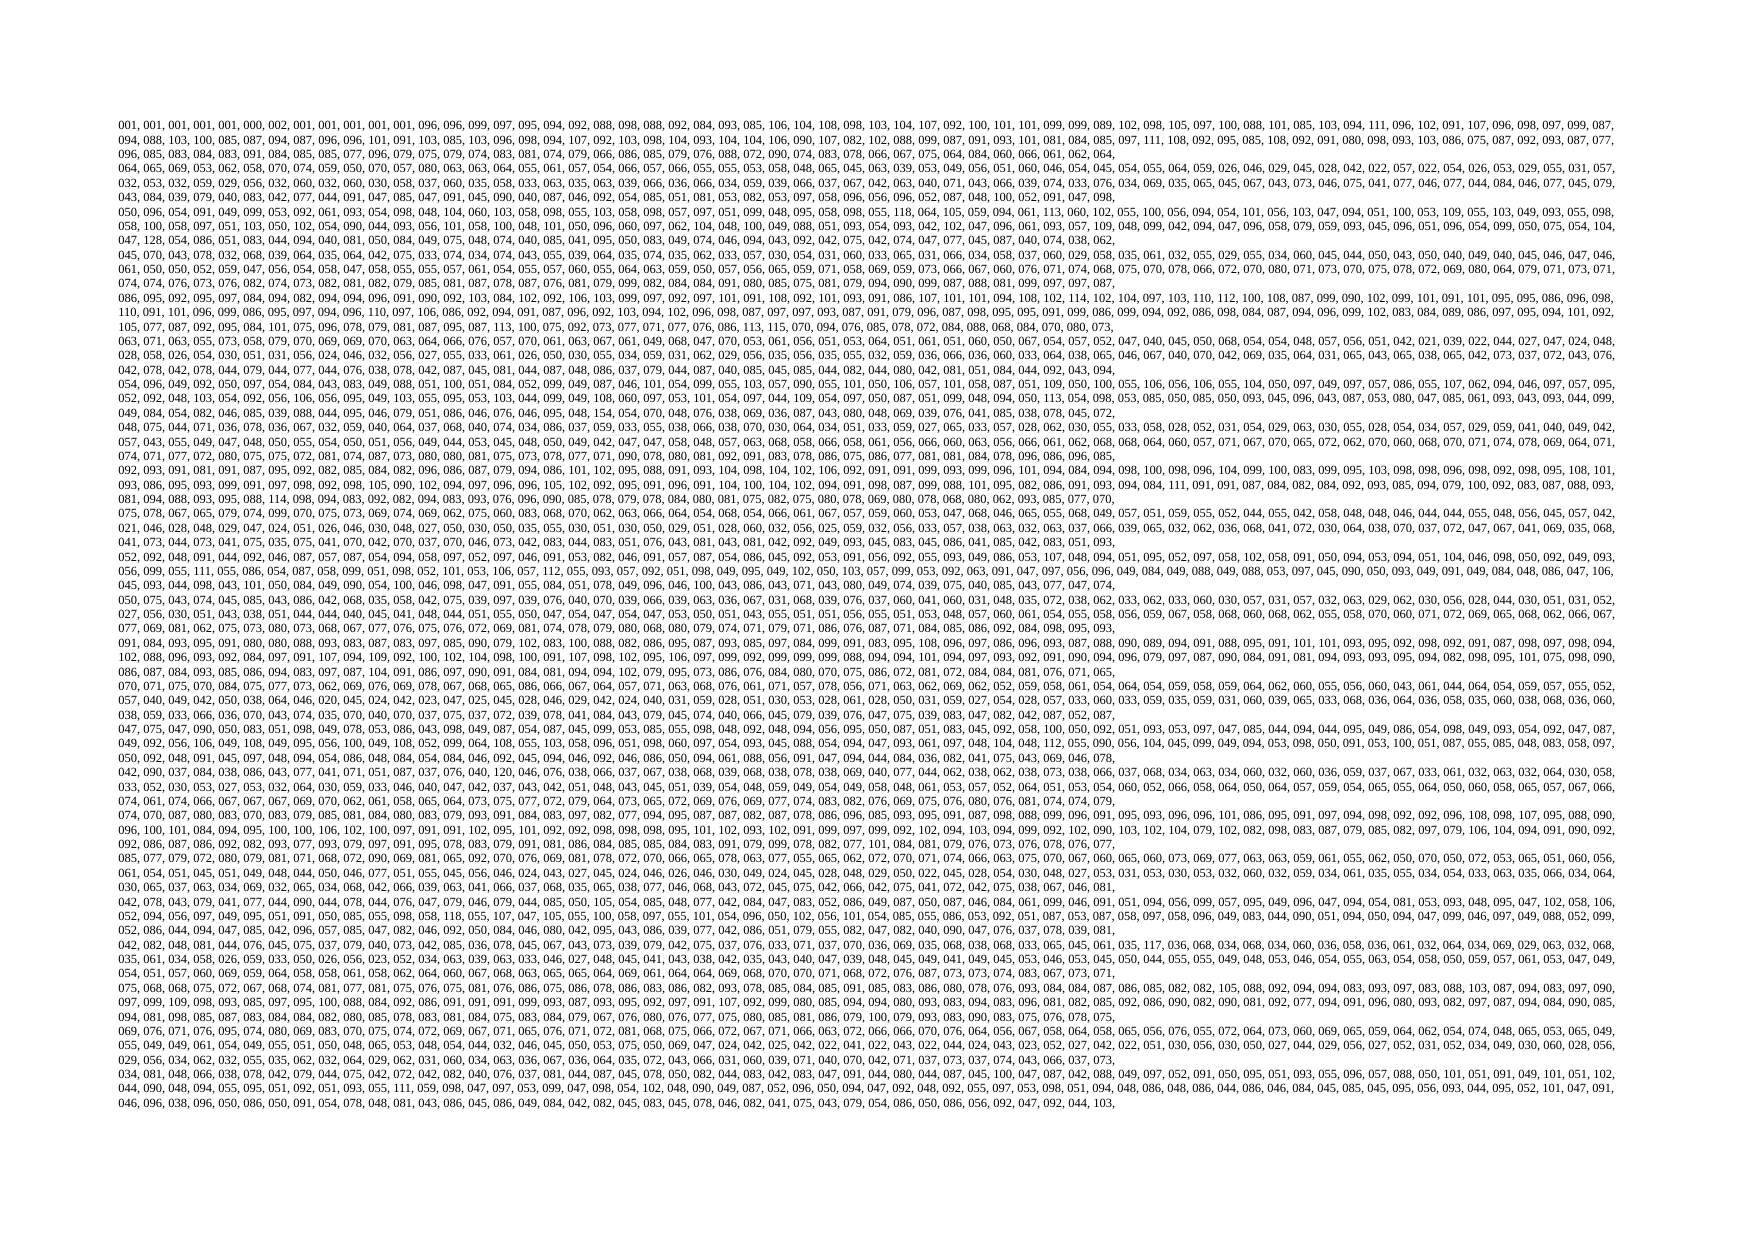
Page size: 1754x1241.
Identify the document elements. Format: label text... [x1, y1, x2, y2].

text 064, 065, 069, 053, 062, 058, 070, 074, 059, 050, 070, 057, 080, 063, 063, 064, 055, 061, 057, 054, 066, 057, 066, 055, 055, 053, 058, 048, 065, 045, 063, 039, 053, 049, 056, 051, 060, 046, 054, 045, 054, 055, 064, 059, 026, 046, 029, 045, 028, 042, 022, 057, 022, 054, 026, 053, 029, 055, 031, 057, 032, 053, 032, 059, 029, 056, 032, 060, 032, 060, 030, 058, 037, 060, 035, 058, 033, 063, 035, 063, 039, 066, 036, 066, 034, 059, 039, 066, 037, 067, 042, 063, 040, 071, 043, 066, 039, 074, 033, 076, 034, 069, 035, 065, 045, 067, 043, 073, 046, 075, 041, 077, 046, 077, 044, 084, 046, 077, 045, 079, 043, 084, 039, 079, 040, 083, 042, 077, 044, 091, 047, 085, 047, 091, 045, 090, 040, 087, 046, 092, 054, 085, 051, 081, 053, 082, 053, 097, 058, 096, 056, 096, 052, 087, 048, 100, 052, 091, 047, 098, [118, 161, 1635, 204]
text 075, 078, 067, 065, 079, 074, 099, 070, 075, 073, 069, 074, 069, 062, 075, 060, 083, 068, 070, 062, 063, 066, 064, 054, 068, 054, 066, 061, 067, 057, 059, 060, 053, 047, 068, 046, 065, 055, 068, 049, 057, 051, 059, 055, 052, 044, 055, 042, 058, 048, 048, 046, 044, 044, 055, 048, 056, 045, 057, 042, 021, 046, 028, 048, 029, 047, 024, 051, 026, 046, 030, 048, 027, 050, 030, 050, 035, 055, 030, 051, 030, 050, 029, 051, 028, 060, 032, 056, 025, 059, 032, 056, 033, 057, 038, 063, 032, 063, 037, 066, 039, 065, 032, 062, 036, 068, 041, 072, 030, 064, 038, 070, 037, 072, 047, 067, 041, 069, 035, 068, 041, 073, 044, 073, 041, 075, 035, 075, 041, 070, 042, 070, 037, 070, 046, 073, 042, 083, 044, 083, 051, 076, 043, 081, 043, 081, 042, 092, 049, 093, 045, 083, 045, 086, 041, 085, 042, 083, 051, 093, [118, 506, 1635, 549]
text 075, 068, 068, 075, 072, 067, 068, 074, 081, 077, 081, 075, 076, 075, 081, 076, 086, 075, 086, 078, 086, 083, 086, 082, 093, 078, 085, 084, 085, 091, 085, 083, 086, 080, 078, 076, 093, 084, 084, 087, 086, 085, 082, 082, 105, 088, 092, 094, 094, 083, 093, 097, 083, 088, 103, 087, 094, 083, 097, 090, 097, 099, 109, 098, 093, 085, 097, 095, 100, 088, 084, 092, 086, 091, 091, 091, 099, 093, 087, 093, 095, 092, 097, 091, 107, 092, 099, 080, 085, 094, 094, 080, 093, 083, 094, 083, 096, 081, 082, 085, 092, 086, 090, 082, 090, 081, 092, 077, 094, 091, 096, 080, 093, 082, 097, 087, 094, 084, 090, 085, 094, 081, 098, 085, 087, 083, 084, 084, 082, 080, 085, 078, 083, 081, 084, 075, 083, 084, 079, 067, 076, 080, 076, 077, 075, 080, 085, 081, 086, 079, 100, 079, 093, 083, 090, 083, 075, 076, 078, 075, [118, 981, 1635, 1024]
text 052, 092, 048, 091, 044, 092, 046, 087, 057, 087, 054, 094, 058, 097, 052, 097, 046, 091, 053, 082, 046, 091, 057, 087, 054, 086, 045, 092, 053, 091, 056, 092, 055, 093, 049, 086, 053, 107, 048, 094, 051, 095, 052, 097, 058, 102, 058, 091, 050, 094, 053, 094, 051, 104, 046, 098, 050, 092, 049, 093, 056, 099, 055, 111, 055, 086, 054, 087, 058, 099, 051, 098, 052, 101, 053, 106, 057, 112, 055, 093, 057, 092, 051, 098, 049, 095, 049, 102, 050, 103, 057, 099, 053, 092, 063, 091, 047, 097, 056, 096, 049, 084, 049, 088, 049, 088, 053, 097, 045, 090, 050, 093, 049, 091, 049, 084, 048, 086, 047, 106, 045, 093, 044, 098, 043, 101, 050, 084, 049, 090, 054, 100, 046, 098, 047, 091, 055, 084, 051, 078, 049, 096, 046, 100, 043, 086, 043, 071, 043, 080, 049, 074, 039, 075, 040, 085, 043, 077, 047, 074, [118, 549, 1635, 592]
text 042, 082, 048, 081, 044, 076, 045, 075, 037, 079, 040, 073, 042, 085, 036, 078, 045, 067, 043, 073, 039, 079, 042, 075, 037, 076, 033, 071, 037, 070, 036, 069, 035, 068, 038, 068, 033, 065, 045, 061, 035, 117, 036, 068, 034, 068, 034, 060, 036, 058, 036, 061, 032, 064, 034, 069, 029, 063, 032, 068, 035, 061, 034, 058, 026, 059, 033, 050, 026, 056, 023, 052, 034, 063, 039, 063, 033, 046, 027, 048, 045, 041, 043, 038, 042, 035, 043, 040, 047, 039, 048, 045, 049, 041, 049, 045, 053, 046, 053, 045, 050, 044, 055, 055, 049, 048, 053, 046, 054, 055, 063, 054, 058, 050, 059, 057, 061, 053, 047, 049, 054, 051, 057, 060, 069, 059, 064, 058, 058, 061, 058, 062, 064, 060, 067, 068, 063, 065, 065, 064, 069, 061, 064, 064, 069, 068, 070, 070, 071, 068, 072, 076, 087, 073, 073, 074, 083, 067, 073, 071, [118, 937, 1635, 981]
text 091, 084, 093, 095, 091, 080, 080, 088, 093, 083, 087, 083, 097, 085, 090, 079, 102, 083, 100, 088, 082, 086, 095, 087, 093, 085, 097, 084, 099, 091, 083, 095, 108, 096, 097, 086, 096, 093, 087, 088, 090, 089, 094, 091, 088, 095, 091, 101, 101, 093, 095, 092, 098, 092, 091, 087, 098, 097, 098, 094, 102, 088, 096, 093, 092, 084, 097, 091, 107, 094, 109, 092, 100, 102, 104, 098, 100, 091, 107, 098, 102, 095, 106, 097, 099, 092, 099, 099, 099, 088, 094, 094, 101, 094, 097, 093, 092, 091, 090, 094, 096, 079, 097, 087, 090, 084, 091, 081, 094, 093, 093, 095, 094, 082, 098, 095, 101, 075, 098, 090, 086, 087, 084, 093, 085, 086, 094, 083, 097, 087, 104, 091, 086, 097, 090, 091, 084, 081, 094, 094, 102, 079, 095, 073, 086, 076, 084, 080, 070, 075, 086, 072, 081, 072, 084, 084, 081, 076, 071, 065, [118, 636, 1635, 679]
text 069, 076, 071, 076, 095, 074, 080, 069, 083, 070, 075, 074, 072, 069, 067, 071, 065, 076, 071, 072, 081, 068, 075, 066, 072, 067, 071, 066, 063, 072, 066, 066, 070, 076, 064, 056, 067, 058, 064, 058, 065, 056, 076, 055, 072, 064, 073, 060, 069, 065, 059, 064, 062, 054, 074, 048, 065, 053, 065, 049, 055, 049, 049, 061, 054, 049, 055, 051, 050, 048, 065, 053, 048, 054, 044, 032, 046, 045, 050, 053, 075, 050, 069, 047, 024, 042, 025, 042, 022, 041, 022, 043, 022, 044, 024, 043, 023, 052, 027, 042, 022, 051, 030, 056, 030, 050, 027, 044, 029, 056, 027, 052, 031, 052, 034, 049, 030, 060, 028, 056, 029, 056, 034, 062, 032, 055, 035, 062, 032, 064, 029, 062, 031, 060, 034, 063, 036, 067, 036, 064, 035, 072, 043, 066, 031, 060, 039, 071, 040, 070, 042, 071, 037, 073, 037, 074, 043, 066, 037, 073, [118, 1024, 1635, 1067]
text 050, 096, 054, 091, 049, 099, 053, 092, 061, 093, 054, 098, 048, 104, 060, 103, 058, 098, 055, 103, 058, 098, 057, 097, 051, 099, 048, 095, 058, 098, 055, 118, 064, 105, 059, 094, 061, 113, 060, 102, 055, 100, 056, 094, 054, 101, 056, 103, 047, 094, 051, 100, 053, 109, 055, 103, 049, 093, 055, 098, 058, 100, 058, 097, 051, 103, 050, 102, 054, 090, 044, 093, 056, 101, 058, 100, 048, 101, 050, 096, 060, 097, 062, 104, 048, 100, 049, 088, 051, 093, 054, 093, 042, 102, 047, 096, 061, 093, 057, 109, 048, 099, 042, 094, 047, 096, 058, 079, 059, 093, 045, 096, 051, 096, 054, 099, 050, 075, 054, 104, 047, 128, 054, 086, 051, 083, 044, 094, 040, 081, 050, 084, 049, 075, 048, 074, 040, 085, 041, 095, 050, 083, 049, 074, 046, 094, 043, 092, 042, 075, 042, 074, 047, 077, 045, 087, 040, 074, 038, 062, [118, 204, 1635, 247]
text 042, 078, 043, 079, 041, 077, 044, 090, 044, 078, 044, 076, 047, 079, 046, 079, 044, 085, 050, 105, 054, 085, 048, 077, 042, 084, 047, 083, 052, 086, 049, 087, 050, 087, 046, 084, 061, 099, 046, 091, 051, 094, 056, 099, 057, 095, 049, 096, 047, 094, 054, 081, 053, 093, 048, 095, 047, 102, 058, 106, 052, 094, 056, 097, 049, 095, 051, 091, 050, 085, 055, 098, 058, 118, 055, 107, 047, 105, 055, 100, 058, 097, 055, 101, 054, 096, 050, 102, 056, 101, 054, 085, 055, 086, 053, 092, 051, 087, 053, 087, 058, 097, 058, 096, 049, 083, 044, 090, 051, 094, 050, 094, 047, 099, 046, 097, 049, 088, 052, 099, 052, 086, 044, 094, 047, 085, 042, 096, 057, 085, 047, 082, 046, 092, 050, 084, 046, 080, 042, 095, 043, 086, 039, 077, 042, 086, 051, 079, 055, 082, 047, 082, 040, 090, 047, 076, 037, 078, 039, 081, [118, 894, 1635, 937]
text 001, 001, 001, 001, 001, 000, 002, 001, 001, 001, 001, 001, 096, 096, 099, 097, 095, 094, 092, 088, 098, 088, 092, 084, 093, 085, 106, 104, 108, 098, 103, 104, 107, 092, 100, 101, 101, 099, 099, 089, 102, 098, 105, 097, 100, 088, 101, 085, 103, 094, 111, 096, 102, 091, 107, 096, 098, 097, 099, 087, 094, 088, 103, 100, 085, 087, 094, 087, 096, 096, 101, 091, 103, 085, 103, 096, 098, 094, 107, 092, 103, 098, 104, 093, 104, 104, 106, 090, 107, 082, 102, 088, 099, 087, 091, 093, 101, 081, 084, 085, 097, 111, 108, 092, 095, 085, 108, 092, 091, 080, 098, 093, 103, 086, 075, 087, 092, 093, 087, 077, 096, 085, 083, 084, 083, 091, 084, 085, 085, 077, 096, 079, 075, 079, 074, 083, 081, 074, 079, 066, 086, 085, 079, 076, 088, 072, 090, 074, 083, 078, 066, 067, 075, 064, 084, 060, 066, 061, 062, 064, [118, 118, 1635, 161]
text 054, 096, 049, 092, 050, 097, 054, 084, 043, 083, 049, 088, 051, 100, 051, 084, 052, 099, 049, 087, 046, 101, 054, 099, 055, 103, 057, 090, 055, 101, 050, 106, 057, 101, 058, 087, 051, 109, 050, 100, 055, 106, 056, 106, 055, 104, 050, 097, 049, 097, 057, 086, 055, 107, 062, 094, 046, 097, 057, 095, 052, 092, 048, 103, 054, 092, 056, 106, 056, 095, 049, 103, 055, 095, 053, 103, 044, 099, 049, 108, 060, 097, 053, 101, 054, 097, 044, 109, 054, 097, 050, 087, 051, 099, 048, 094, 050, 113, 054, 098, 053, 085, 050, 085, 050, 093, 045, 096, 043, 087, 053, 080, 047, 085, 061, 093, 043, 093, 044, 099, 049, 084, 054, 082, 046, 085, 039, 088, 044, 095, 046, 079, 051, 086, 046, 076, 046, 095, 048, 154, 054, 070, 048, 076, 038, 069, 036, 087, 043, 080, 048, 069, 039, 076, 041, 085, 038, 078, 045, 072, [118, 377, 1635, 420]
text 074, 070, 087, 080, 083, 070, 083, 079, 085, 081, 084, 080, 083, 079, 093, 091, 084, 083, 097, 082, 077, 094, 095, 087, 087, 082, 087, 078, 086, 096, 085, 093, 095, 091, 087, 098, 088, 099, 096, 091, 095, 093, 096, 096, 101, 086, 095, 091, 097, 094, 098, 092, 092, 096, 108, 098, 107, 095, 088, 090, 096, 100, 101, 084, 094, 095, 100, 100, 106, 102, 100, 097, 091, 091, 102, 095, 101, 092, 092, 098, 098, 098, 095, 101, 102, 093, 102, 091, 099, 097, 099, 092, 102, 094, 103, 094, 099, 092, 102, 090, 103, 102, 104, 079, 102, 082, 098, 083, 087, 079, 085, 082, 097, 079, 106, 104, 094, 091, 090, 092, 092, 086, 087, 086, 092, 082, 093, 077, 093, 079, 097, 091, 095, 078, 083, 079, 091, 081, 086, 084, 085, 085, 084, 083, 091, 079, 099, 078, 082, 077, 101, 084, 081, 079, 076, 073, 076, 078, 076, 077, [118, 808, 1635, 851]
text 063, 071, 063, 055, 073, 058, 079, 070, 069, 069, 070, 063, 064, 066, 076, 057, 070, 061, 063, 067, 061, 049, 068, 047, 070, 053, 061, 056, 051, 053, 064, 051, 061, 051, 060, 050, 067, 054, 057, 052, 047, 040, 045, 050, 068, 054, 054, 048, 057, 056, 051, 042, 021, 039, 022, 044, 027, 047, 024, 048, 028, 058, 026, 054, 030, 051, 031, 056, 024, 046, 032, 056, 027, 055, 033, 061, 026, 050, 030, 055, 034, 059, 031, 062, 029, 056, 035, 056, 035, 055, 032, 059, 036, 066, 036, 060, 033, 064, 038, 065, 046, 067, 040, 070, 042, 069, 035, 064, 031, 065, 043, 065, 038, 065, 042, 073, 037, 072, 043, 076, 042, 078, 042, 078, 044, 079, 044, 077, 044, 076, 038, 078, 042, 087, 045, 081, 044, 087, 048, 086, 037, 079, 044, 087, 040, 085, 045, 085, 044, 082, 044, 080, 042, 081, 051, 084, 044, 092, 043, 094, [118, 334, 1635, 377]
text 034, 081, 048, 066, 038, 078, 042, 079, 044, 075, 042, 072, 042, 082, 040, 076, 037, 081, 044, 087, 045, 078, 050, 082, 044, 083, 042, 083, 047, 091, 044, 080, 044, 087, 045, 100, 047, 087, 042, 088, 049, 097, 052, 091, 050, 095, 051, 093, 055, 096, 057, 088, 050, 101, 051, 091, 049, 101, 051, 102, 044, 090, 048, 094, 055, 095, 051, 092, 051, 093, 055, 111, 059, 098, 047, 097, 053, 099, 047, 098, 054, 102, 048, 090, 049, 087, 052, 096, 050, 094, 047, 092, 048, 092, 055, 097, 053, 098, 051, 094, 048, 086, 048, 086, 044, 086, 046, 084, 045, 085, 045, 095, 056, 093, 044, 095, 052, 101, 047, 091, 046, 096, 038, 096, 050, 086, 050, 091, 054, 078, 048, 081, 043, 086, 045, 086, 049, 084, 042, 082, 045, 083, 045, 078, 046, 082, 041, 075, 043, 079, 054, 086, 050, 086, 056, 092, 047, 092, 044, 103, [118, 1067, 1635, 1110]
text 045, 070, 043, 078, 032, 068, 039, 064, 035, 064, 042, 075, 033, 074, 034, 074, 043, 055, 039, 064, 035, 074, 035, 062, 033, 057, 030, 054, 031, 060, 033, 065, 031, 066, 034, 058, 037, 060, 029, 058, 035, 061, 032, 055, 029, 055, 034, 060, 045, 044, 050, 043, 050, 040, 049, 040, 045, 046, 047, 046, 061, 050, 050, 052, 059, 047, 056, 054, 058, 047, 058, 055, 055, 057, 061, 054, 055, 057, 060, 055, 064, 063, 059, 050, 057, 056, 065, 059, 071, 058, 069, 059, 073, 066, 067, 060, 076, 071, 074, 068, 075, 070, 078, 066, 072, 070, 080, 071, 073, 070, 075, 078, 072, 069, 080, 064, 079, 071, 073, 071, 074, 074, 076, 073, 076, 082, 074, 073, 082, 081, 082, 079, 085, 081, 087, 078, 087, 076, 081, 079, 099, 082, 084, 084, 091, 080, 085, 075, 081, 079, 094, 090, 099, 087, 088, 081, 099, 097, 097, 087, [118, 247, 1635, 291]
text 050, 075, 043, 074, 045, 085, 043, 086, 042, 068, 035, 058, 042, 075, 039, 097, 039, 076, 040, 070, 039, 066, 039, 063, 036, 067, 031, 068, 039, 076, 037, 060, 041, 060, 031, 048, 035, 072, 038, 062, 033, 062, 033, 060, 030, 057, 031, 057, 032, 063, 029, 062, 030, 056, 028, 044, 030, 051, 031, 052, 027, 056, 030, 051, 043, 038, 051, 044, 044, 040, 045, 041, 048, 044, 051, 055, 050, 047, 054, 047, 054, 047, 053, 050, 051, 043, 055, 051, 051, 056, 055, 051, 053, 048, 057, 060, 061, 054, 055, 058, 056, 059, 067, 058, 068, 060, 068, 062, 055, 058, 070, 060, 071, 072, 069, 065, 068, 062, 066, 067, 077, 069, 081, 062, 075, 073, 080, 073, 068, 067, 077, 076, 075, 076, 072, 069, 081, 074, 078, 079, 080, 068, 080, 079, 074, 071, 079, 071, 086, 076, 087, 071, 084, 085, 086, 092, 084, 098, 095, 093, [118, 592, 1635, 636]
text 048, 075, 044, 071, 036, 078, 036, 067, 032, 059, 040, 064, 037, 068, 040, 074, 034, 086, 037, 059, 033, 055, 038, 066, 038, 070, 030, 064, 034, 051, 033, 059, 027, 065, 033, 057, 028, 062, 030, 055, 033, 058, 028, 052, 031, 054, 029, 063, 030, 055, 028, 054, 034, 057, 029, 059, 041, 040, 049, 042, 057, 043, 055, 049, 047, 048, 050, 055, 054, 050, 051, 056, 049, 044, 053, 045, 048, 050, 049, 042, 047, 047, 058, 048, 057, 063, 068, 058, 066, 058, 061, 056, 066, 060, 063, 056, 066, 061, 062, 068, 068, 064, 060, 057, 071, 067, 070, 065, 072, 062, 070, 060, 068, 070, 071, 074, 078, 069, 064, 071, 074, 071, 077, 072, 080, 075, 075, 072, 081, 074, 087, 073, 080, 080, 081, 075, 073, 078, 077, 071, 090, 078, 080, 081, 092, 091, 083, 078, 086, 075, 086, 077, 081, 081, 084, 078, 096, 086, 096, 085, [118, 420, 1635, 463]
text 042, 090, 037, 084, 038, 086, 043, 077, 041, 071, 051, 087, 037, 076, 040, 120, 046, 076, 038, 066, 037, 067, 038, 068, 039, 068, 038, 078, 038, 069, 040, 077, 044, 062, 038, 062, 038, 073, 038, 066, 037, 068, 034, 063, 034, 060, 032, 060, 036, 059, 037, 067, 033, 061, 032, 063, 032, 064, 030, 058, 033, 052, 030, 053, 027, 053, 032, 064, 030, 059, 033, 046, 040, 047, 042, 037, 043, 042, 051, 048, 043, 045, 051, 039, 054, 048, 059, 049, 054, 049, 058, 048, 061, 053, 057, 052, 064, 051, 053, 054, 060, 052, 066, 058, 064, 050, 064, 057, 059, 054, 065, 055, 064, 050, 060, 058, 065, 057, 067, 066, 074, 061, 074, 066, 067, 067, 067, 069, 070, 062, 061, 058, 065, 064, 073, 075, 077, 072, 079, 064, 073, 065, 072, 069, 076, 069, 077, 074, 083, 082, 076, 069, 075, 076, 080, 076, 081, 074, 074, 079, [118, 765, 1635, 808]
text 086, 095, 092, 095, 097, 084, 094, 082, 094, 094, 096, 091, 090, 092, 103, 084, 102, 092, 106, 103, 099, 097, 092, 097, 101, 091, 108, 092, 101, 093, 091, 086, 107, 101, 101, 094, 108, 102, 114, 102, 104, 097, 103, 110, 112, 100, 108, 087, 099, 090, 102, 099, 101, 091, 101, 095, 095, 086, 096, 098, 110, 091, 101, 096, 099, 086, 095, 097, 094, 096, 110, 097, 106, 086, 092, 094, 091, 087, 096, 092, 103, 094, 102, 096, 098, 087, 097, 097, 093, 087, 091, 079, 096, 087, 098, 095, 095, 091, 099, 086, 099, 094, 092, 086, 098, 084, 087, 094, 096, 099, 102, 083, 084, 089, 086, 097, 095, 094, 101, 092, 105, 077, 087, 092, 095, 084, 101, 075, 096, 078, 079, 081, 087, 095, 087, 113, 100, 075, 092, 073, 077, 071, 077, 076, 086, 113, 115, 070, 094, 076, 085, 078, 072, 084, 088, 068, 084, 070, 080, 073, [118, 291, 1635, 334]
text 092, 093, 091, 081, 091, 087, 095, 092, 082, 085, 084, 082, 096, 086, 087, 079, 094, 086, 101, 102, 095, 088, 091, 093, 104, 098, 104, 102, 106, 092, 091, 091, 099, 093, 099, 096, 101, 094, 084, 094, 098, 100, 098, 096, 104, 099, 100, 083, 099, 095, 103, 098, 098, 096, 098, 092, 098, 095, 108, 101, 093, 086, 095, 093, 099, 091, 097, 098, 092, 098, 105, 090, 102, 094, 097, 096, 096, 105, 102, 092, 095, 091, 096, 091, 104, 100, 104, 102, 094, 091, 098, 087, 099, 088, 101, 095, 082, 086, 091, 093, 094, 084, 111, 091, 091, 087, 084, 082, 084, 092, 093, 085, 094, 079, 100, 092, 083, 087, 088, 093, 081, 094, 088, 093, 095, 088, 114, 098, 094, 083, 092, 082, 094, 083, 093, 076, 096, 090, 085, 078, 079, 078, 084, 080, 081, 075, 082, 075, 080, 078, 069, 080, 078, 068, 080, 062, 093, 085, 077, 070, [118, 463, 1635, 506]
text 047, 075, 047, 090, 050, 083, 051, 098, 049, 078, 053, 086, 043, 098, 049, 087, 054, 087, 045, 099, 053, 085, 055, 098, 048, 092, 048, 094, 056, 095, 050, 087, 051, 083, 045, 092, 058, 100, 050, 092, 051, 093, 053, 097, 047, 085, 044, 094, 044, 095, 049, 086, 054, 098, 049, 093, 054, 092, 047, 087, 049, 092, 056, 106, 049, 108, 049, 095, 056, 100, 049, 108, 052, 099, 064, 108, 055, 103, 058, 096, 051, 098, 060, 097, 054, 093, 045, 088, 054, 094, 047, 093, 061, 097, 048, 104, 048, 112, 055, 090, 056, 104, 045, 099, 049, 094, 053, 098, 050, 091, 053, 100, 051, 087, 055, 085, 048, 083, 058, 097, 050, 092, 048, 091, 045, 097, 048, 094, 054, 086, 048, 084, 054, 084, 046, 092, 045, 094, 046, 092, 046, 086, 050, 094, 061, 088, 056, 091, 047, 094, 044, 084, 036, 082, 041, 075, 043, 069, 046, 078, [118, 722, 1635, 765]
text 085, 077, 079, 072, 080, 079, 081, 071, 068, 072, 090, 069, 081, 065, 092, 070, 076, 069, 081, 078, 072, 070, 066, 065, 078, 063, 077, 055, 065, 062, 072, 070, 071, 074, 066, 063, 075, 070, 067, 060, 065, 060, 073, 069, 077, 063, 063, 059, 061, 055, 062, 050, 070, 050, 072, 053, 065, 051, 060, 056, 061, 054, 051, 045, 051, 049, 048, 044, 050, 046, 077, 051, 055, 045, 056, 046, 024, 043, 027, 045, 024, 046, 026, 046, 030, 049, 024, 045, 028, 048, 029, 050, 022, 045, 028, 054, 030, 048, 027, 053, 031, 053, 030, 053, 032, 060, 032, 059, 034, 061, 035, 055, 034, 054, 033, 063, 035, 066, 034, 064, 030, 065, 037, 063, 034, 069, 032, 065, 034, 068, 042, 066, 039, 063, 041, 066, 037, 068, 035, 065, 038, 077, 046, 068, 043, 072, 045, 075, 042, 066, 042, 075, 041, 072, 042, 075, 038, 067, 046, 081, [118, 851, 1635, 894]
text 070, 071, 075, 070, 084, 075, 077, 073, 062, 069, 076, 069, 078, 067, 068, 065, 086, 066, 067, 064, 057, 071, 063, 068, 076, 061, 071, 057, 078, 056, 071, 063, 062, 069, 062, 052, 059, 058, 061, 054, 064, 054, 059, 058, 059, 064, 062, 060, 055, 056, 060, 043, 061, 044, 064, 054, 059, 057, 055, 052, 057, 040, 049, 042, 050, 038, 064, 046, 020, 045, 024, 042, 023, 047, 025, 045, 028, 046, 029, 042, 024, 040, 031, 059, 028, 051, 030, 053, 028, 061, 028, 050, 031, 059, 027, 054, 028, 057, 033, 060, 033, 059, 035, 059, 031, 060, 039, 065, 033, 068, 036, 064, 036, 058, 035, 060, 038, 068, 036, 060, 038, 059, 033, 066, 036, 070, 043, 074, 035, 070, 040, 070, 037, 075, 037, 072, 039, 078, 041, 084, 043, 079, 045, 074, 040, 066, 045, 079, 039, 076, 047, 075, 039, 083, 047, 082, 042, 087, 052, 087, [118, 679, 1635, 722]
